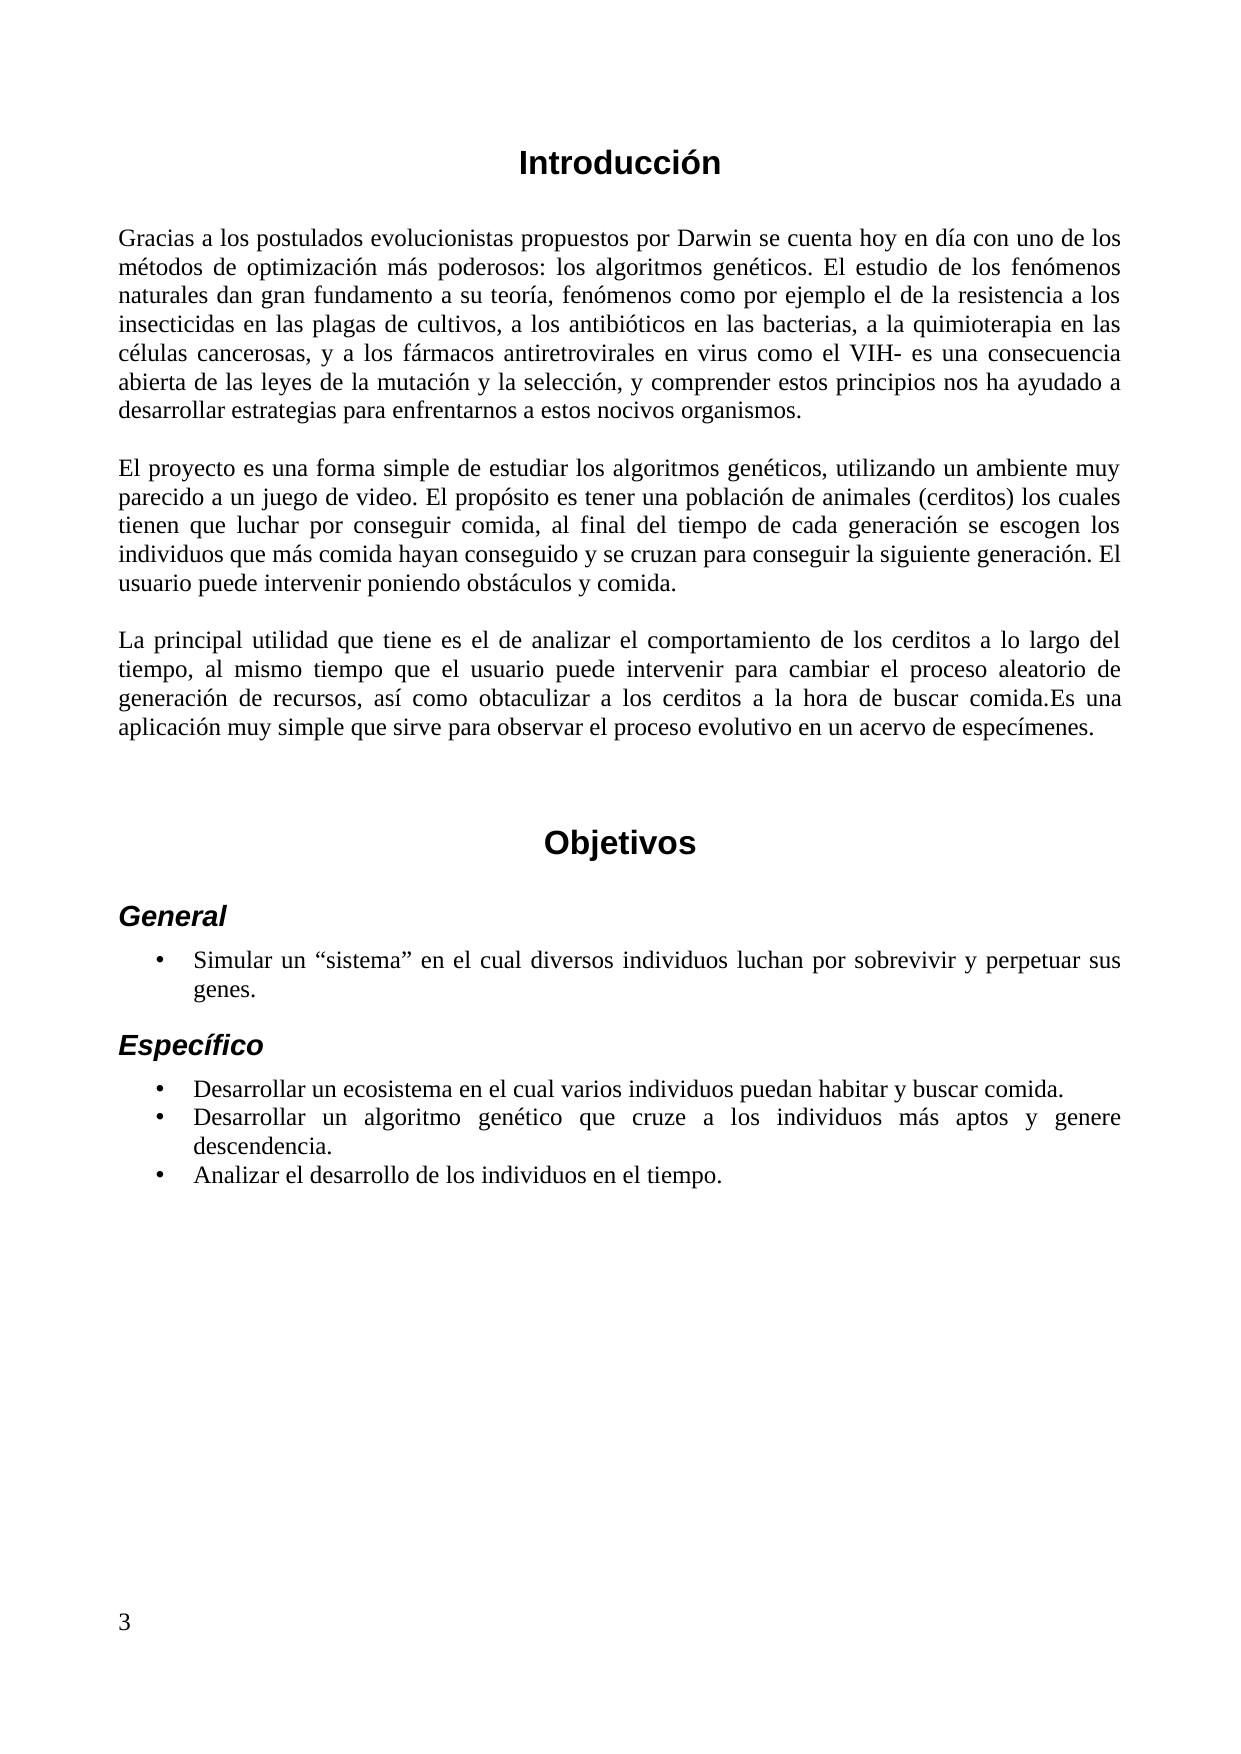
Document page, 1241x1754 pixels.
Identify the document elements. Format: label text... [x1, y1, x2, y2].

list Desarrollar un ecosistema en el cual varios individuos puedan habitar y buscar comida. [156, 1074, 1122, 1102]
subtitle General [118, 899, 1122, 933]
subtitle Introducción [118, 143, 1122, 182]
list Simular un “sistema” en el cual diversos individuos luchan por sobrevivir y perpetuar sus genes. [156, 945, 1122, 1003]
text La principal utilidad que tiene es el de analizar el comportamiento de los cerditos a lo largo del tiempo, al mismo tiempo que el usuario puede intervenir para cambiar el proceso aleatorio de generación de recursos, así como obtaculizar a los cerditos a la hora de buscar comida.Es una aplicación muy simple que sirve para observar el proceso evolutivo en un acervo de especímenes. [118, 626, 1122, 741]
list Desarrollar un algoritmo genético que cruze a los individuos más aptos y genere descendencia. [156, 1102, 1122, 1160]
subtitle Objetivos [118, 823, 1122, 862]
text Gracias a los postulados evolucionistas propuestos por Darwin se cuenta hoy en día con uno de los métodos de optimización más poderosos: los algoritmos genéticos. El estudio de los fenómenos naturales dan gran fundamento a su teoría, fenómenos como por ejemplo el de la resistencia a los insecticidas en las plagas de cultivos, a los antibióticos en las bacterias, a la quimioterapia en las células cancerosas, y a los fármacos antiretrovirales en virus como el VIH- es una consecuencia abierta de las leyes de la mutación y la selección, y comprender estos principios nos ha ayudado a desarrollar estrategias para enfrentarnos a estos nocivos organismos. [118, 223, 1122, 424]
text El proyecto es una forma simple de estudiar los algoritmos genéticos, utilizando un ambiente muy parecido a un juego de video. El propósito es tener una población de animales (cerditos) los cuales tienen que luchar por conseguir comida, al final del tiempo de cada generación se escogen los individuos que más comida hayan conseguido y se cruzan para conseguir la siguiente generación. El usuario puede intervenir poniendo obstáculos y comida. [118, 453, 1122, 597]
subtitle Específico [118, 1028, 1122, 1061]
list Analizar el desarrollo de los individuos en el tiempo. [156, 1160, 1122, 1189]
